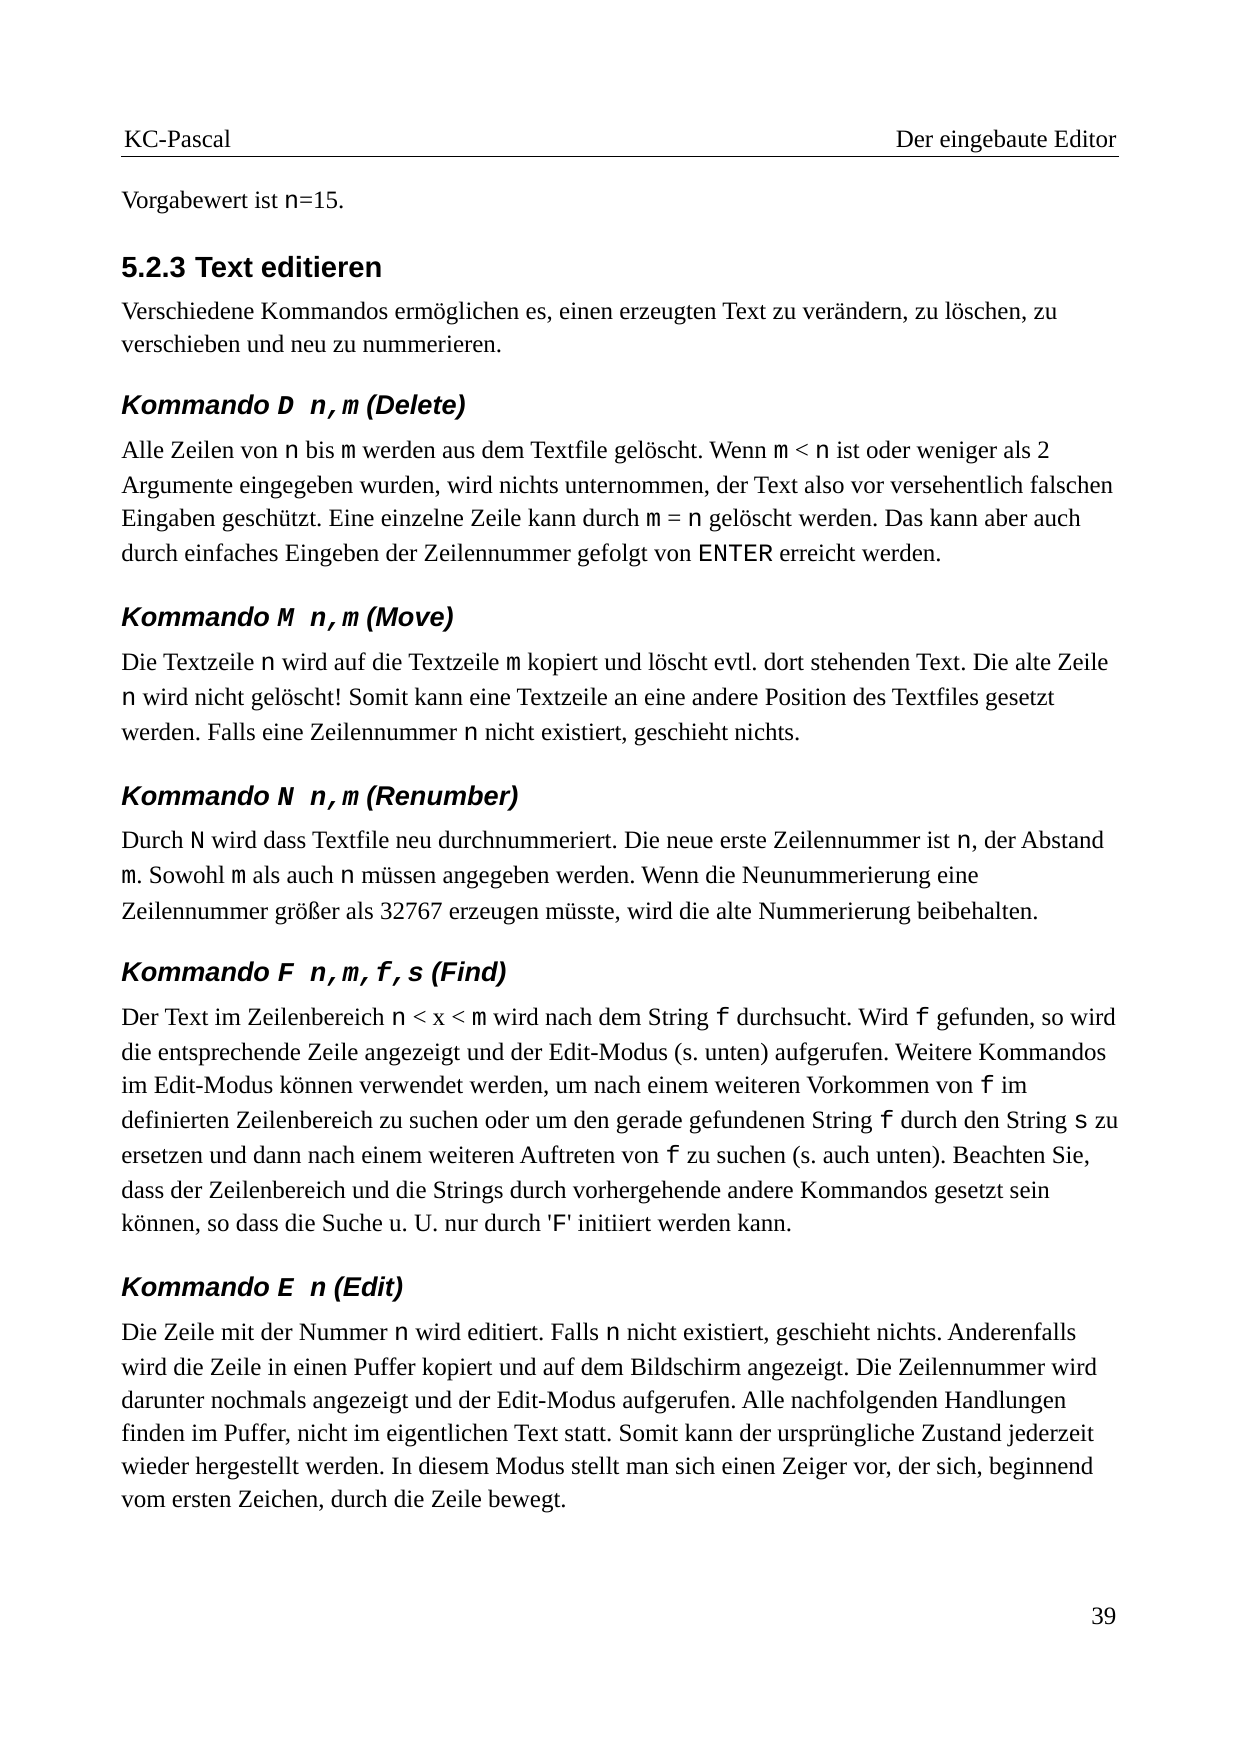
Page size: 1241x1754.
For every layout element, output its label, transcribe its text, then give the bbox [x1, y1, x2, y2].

text Der Text im Zeilenbereich n < x < m wird nach dem String f durchsucht. Wird f gefunden, so wird die entsprechende Zeile angezeigt und der Edit-Modus (s. unten) aufgerufen. Weitere Kommandos im Edit-Modus können verwendet werden, um nach einem weiteren Vorkommen von f im definierten Zeilenbereich zu suchen oder um den gerade gefundenen String f durch den String s zu ersetzen und dann nach einem weiteren Auftreten von f zu suchen (s. auch unten). Beachten Sie, dass der Zeilenbereich und die Strings durch vorhergehende andere Kommandos gesetzt sein können, so dass die Suche u. U. nur durch 'F' initiiert werden kann. [121, 1002, 1119, 1239]
subtitle Kommando F n,m,f,s (Find) [121, 956, 1119, 989]
subtitle Kommando M n,m (Move) [121, 601, 1119, 634]
subtitle Kommando N n,m (Renumber) [121, 779, 1119, 813]
text Verschiedene Kommandos ermöglichen es, einen erzeugten Text zu verändern, zu löschen, zu verschieben und neu zu nummerieren. [121, 296, 1119, 358]
text Vorgabewert ist n=15. [121, 185, 1119, 216]
subtitle Kommando E n (Edit) [121, 1271, 1119, 1304]
text Die Zeile mit der Nummer n wird editiert. Falls n nicht existiert, geschieht nichts. Anderenfalls wird die Zeile in einen Puffer kopiert und auf dem Bildschirm angezeigt. Die Zeilennummer wird darunter nochmals angezeigt und der Edit-Modus aufgerufen. Alle nachfolgenden Handlungen finden im Puffer, nicht im eigentlichen Text statt. Somit kann der ursprüngliche Zustand jederzeit wieder hergestellt werden. In diesem Modus stellt man sich einen Zeiger vor, der sich, beginnend vom ersten Zeichen, durch die Zeile bewegt. [121, 1317, 1119, 1513]
text Die Textzeile n wird auf die Textzeile m kopiert und löscht evtl. dort stehenden Text. Die alte Zeile n wird nicht gelöscht! Somit kann eine Textzeile an eine andere Position des Textfiles gesetzt werden. Falls eine Zeilennummer n nicht existiert, geschieht nichts. [121, 647, 1119, 748]
text Alle Zeilen von n bis m werden aus dem Textfile gelöscht. Wenn m < n ist oder weniger als 2 Argumente eingegeben wurden, wird nichts unternommen, der Text also vor versehentlich falschen Eingaben geschützt. Eine einzelne Zeile kann durch m = n gelöscht werden. Das kann aber auch durch einfaches Eingeben der Zeilennummer gefolgt von ENTER erreicht werden. [121, 435, 1119, 569]
text Durch N wird dass Textfile neu durchnummeriert. Die neue erste Zeilennummer ist n, der Abstand m. Sowohl m als auch n müssen angegeben werden. Wenn die Neunummerierung eine Zeilennummer größer als 32767 erzeugen müsste, wird die alte Nummerierung beibehalten. [121, 826, 1119, 924]
subtitle Text editieren [121, 250, 1119, 283]
subtitle Kommando D n,m (Delete) [121, 389, 1119, 422]
